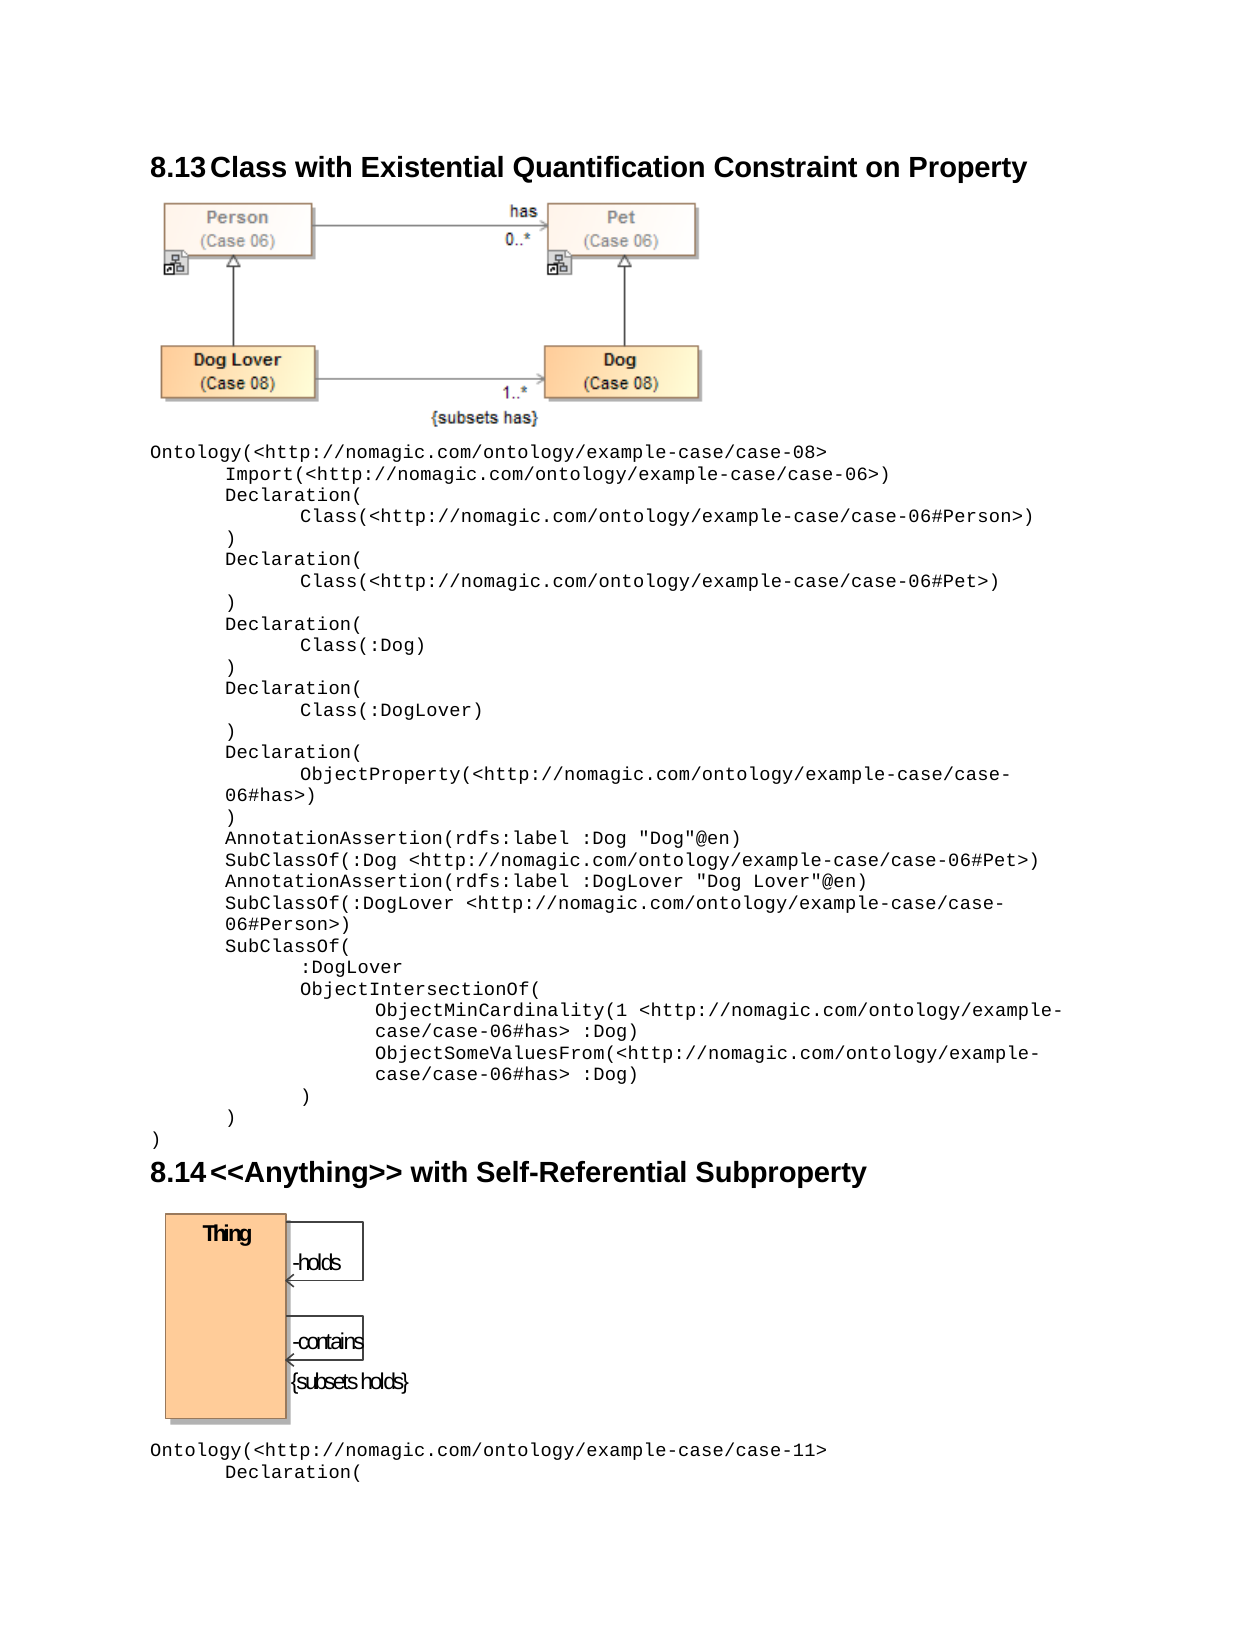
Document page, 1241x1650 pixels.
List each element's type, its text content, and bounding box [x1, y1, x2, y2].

text Class(<http://nomagic.com/ontology/example-case/case-06#Pet>) [225, 571, 1090, 593]
text Declaration( [225, 614, 1090, 636]
subtitle <<Anything>> with Self-Referential Subproperty [150, 1155, 1090, 1188]
text Ontology(<http://nomagic.com/ontology/example-case/case-08> [150, 442, 1090, 464]
text ) [225, 721, 1090, 743]
text ) [300, 1086, 1090, 1108]
text SubClassOf(:Dog <http://nomagic.com/ontology/example-case/case-06#Pet>) [225, 850, 1090, 872]
text ) [225, 807, 1090, 829]
text Class(:Dog) [225, 636, 1090, 657]
text Class(<http://nomagic.com/ontology/example-case/case-06#Person>) [225, 507, 1090, 528]
text Class(:DogLover) [225, 700, 1090, 721]
subtitle Class with Existential Quantification Constraint on Property [150, 150, 1090, 183]
text ) [225, 593, 1090, 614]
text ) [225, 657, 1090, 678]
text AnnotationAssertion(rdfs:label :DogLover "Dog Lover"@en) [225, 872, 1090, 893]
text :DogLover [225, 957, 1090, 979]
picture [150, 186, 718, 441]
text ObjectIntersectionOf( [225, 979, 1090, 1000]
text ) [150, 1129, 1090, 1151]
text SubClassOf( [225, 936, 1090, 957]
text Declaration( [225, 550, 1090, 571]
text Declaration( [225, 485, 1090, 507]
text Declaration( [225, 678, 1090, 700]
text Ontology(<http://nomagic.com/ontology/example-case/case-11> [150, 1441, 1090, 1462]
text Declaration( [225, 1462, 1090, 1484]
text ObjectProperty(<http://nomagic.com/ontology/example-case/case-06#has>) [225, 764, 1090, 807]
text ) [225, 528, 1090, 550]
text AnnotationAssertion(rdfs:label :Dog "Dog"@en) [225, 829, 1090, 850]
text ) [225, 1108, 1090, 1129]
text SubClassOf(:DogLover <http://nomagic.com/ontology/example-case/case-06#Person>) [225, 893, 1090, 936]
text Import(<http://nomagic.com/ontology/example-case/case-06>) [225, 464, 1090, 485]
text Declaration( [225, 743, 1090, 764]
text ObjectMinCardinality(1 <http://nomagic.com/ontology/example-case/case-06#has> :Dog) ObjectSomeValuesFrom(<http://nomagic.com/ontology/example-case/case-06#has> :Dog) [375, 1000, 1090, 1086]
